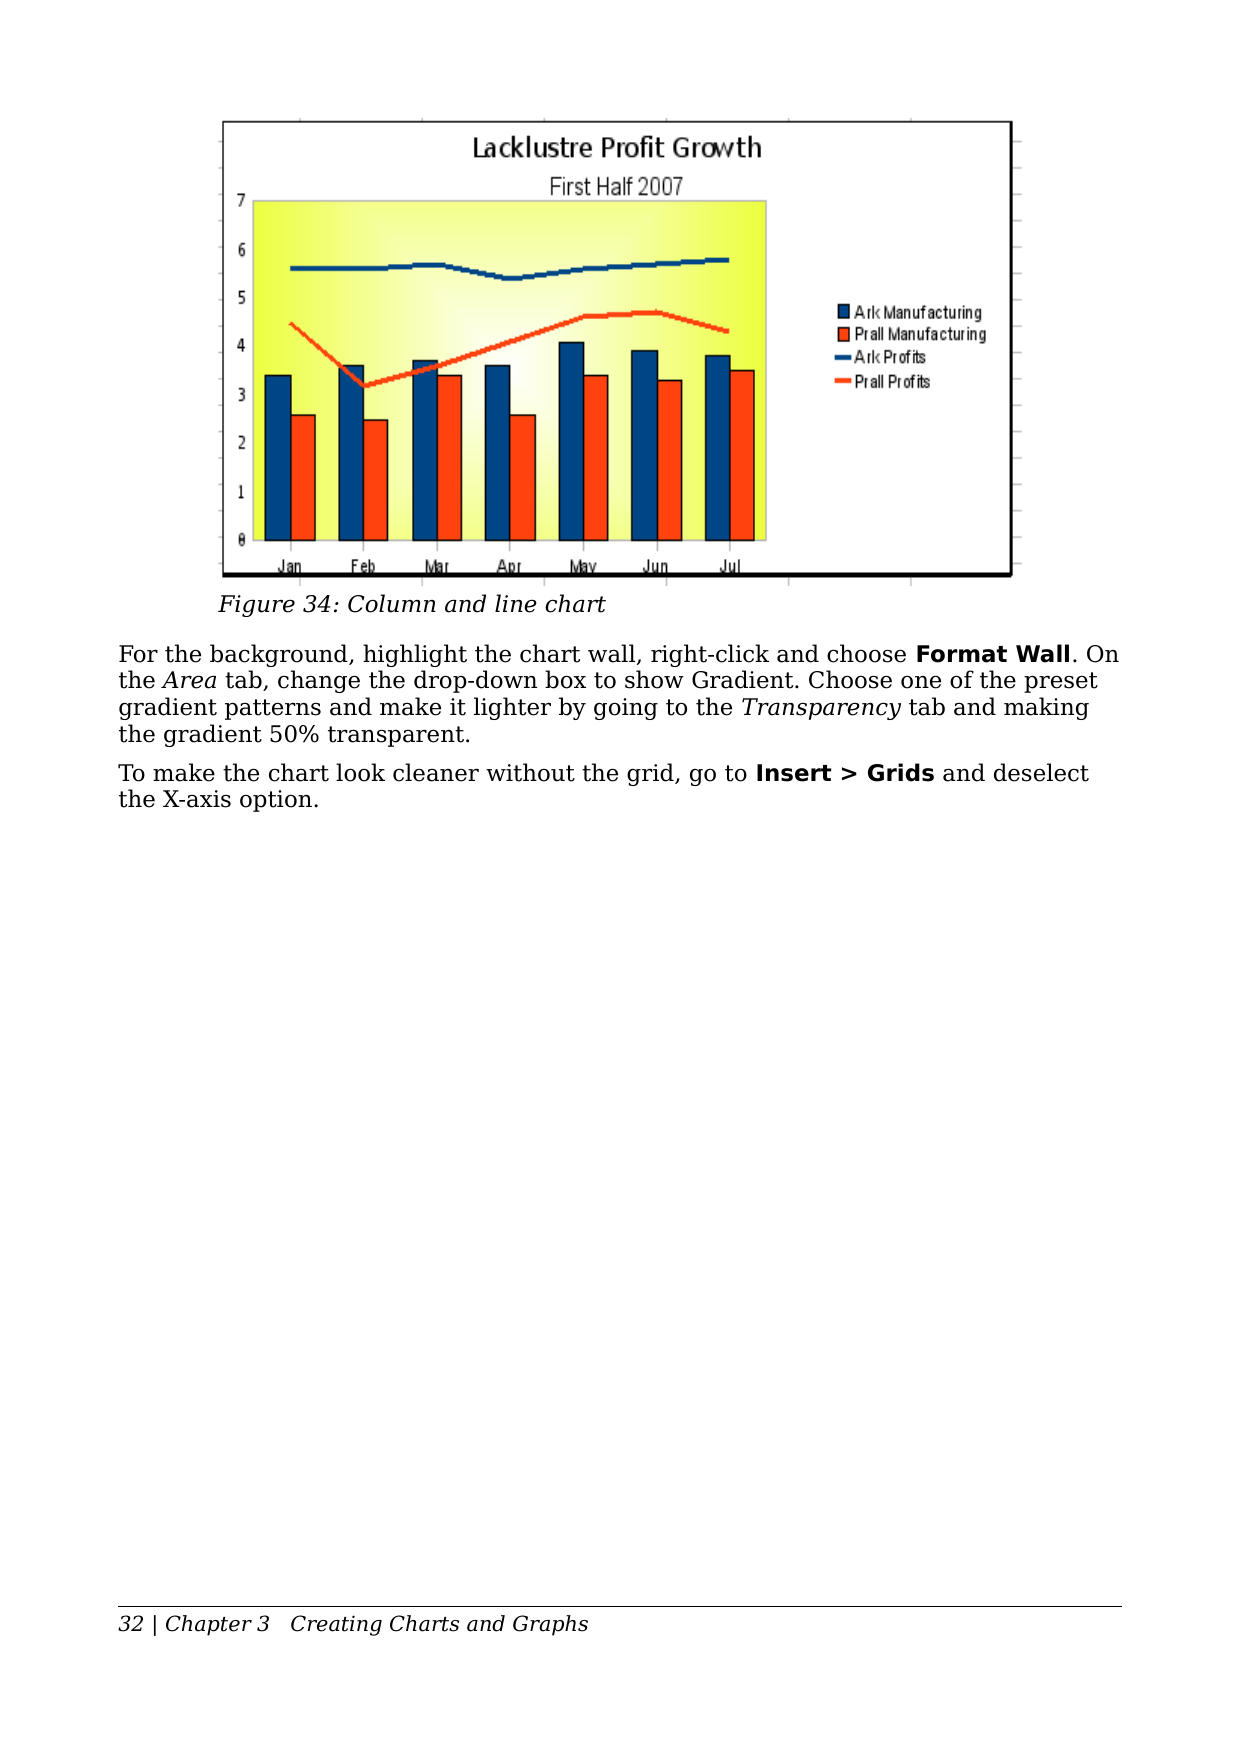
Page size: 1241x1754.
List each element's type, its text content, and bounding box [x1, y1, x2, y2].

text Figure 34: Column and line chart [218, 592, 1022, 618]
text To make the chart look cleaner without the grid, go to Insert > Grids and deselect the X-axis option. [118, 760, 1122, 813]
picture [218, 118, 1022, 586]
text For the background, highlight the chart wall, right-click and choose Format Wall. On the Area tab, change the drop-down box to show Gradient. Choose one of the preset gradient patterns and make it lighter by going to the Transparency tab and making the gradient 50% transparent. [118, 641, 1122, 747]
